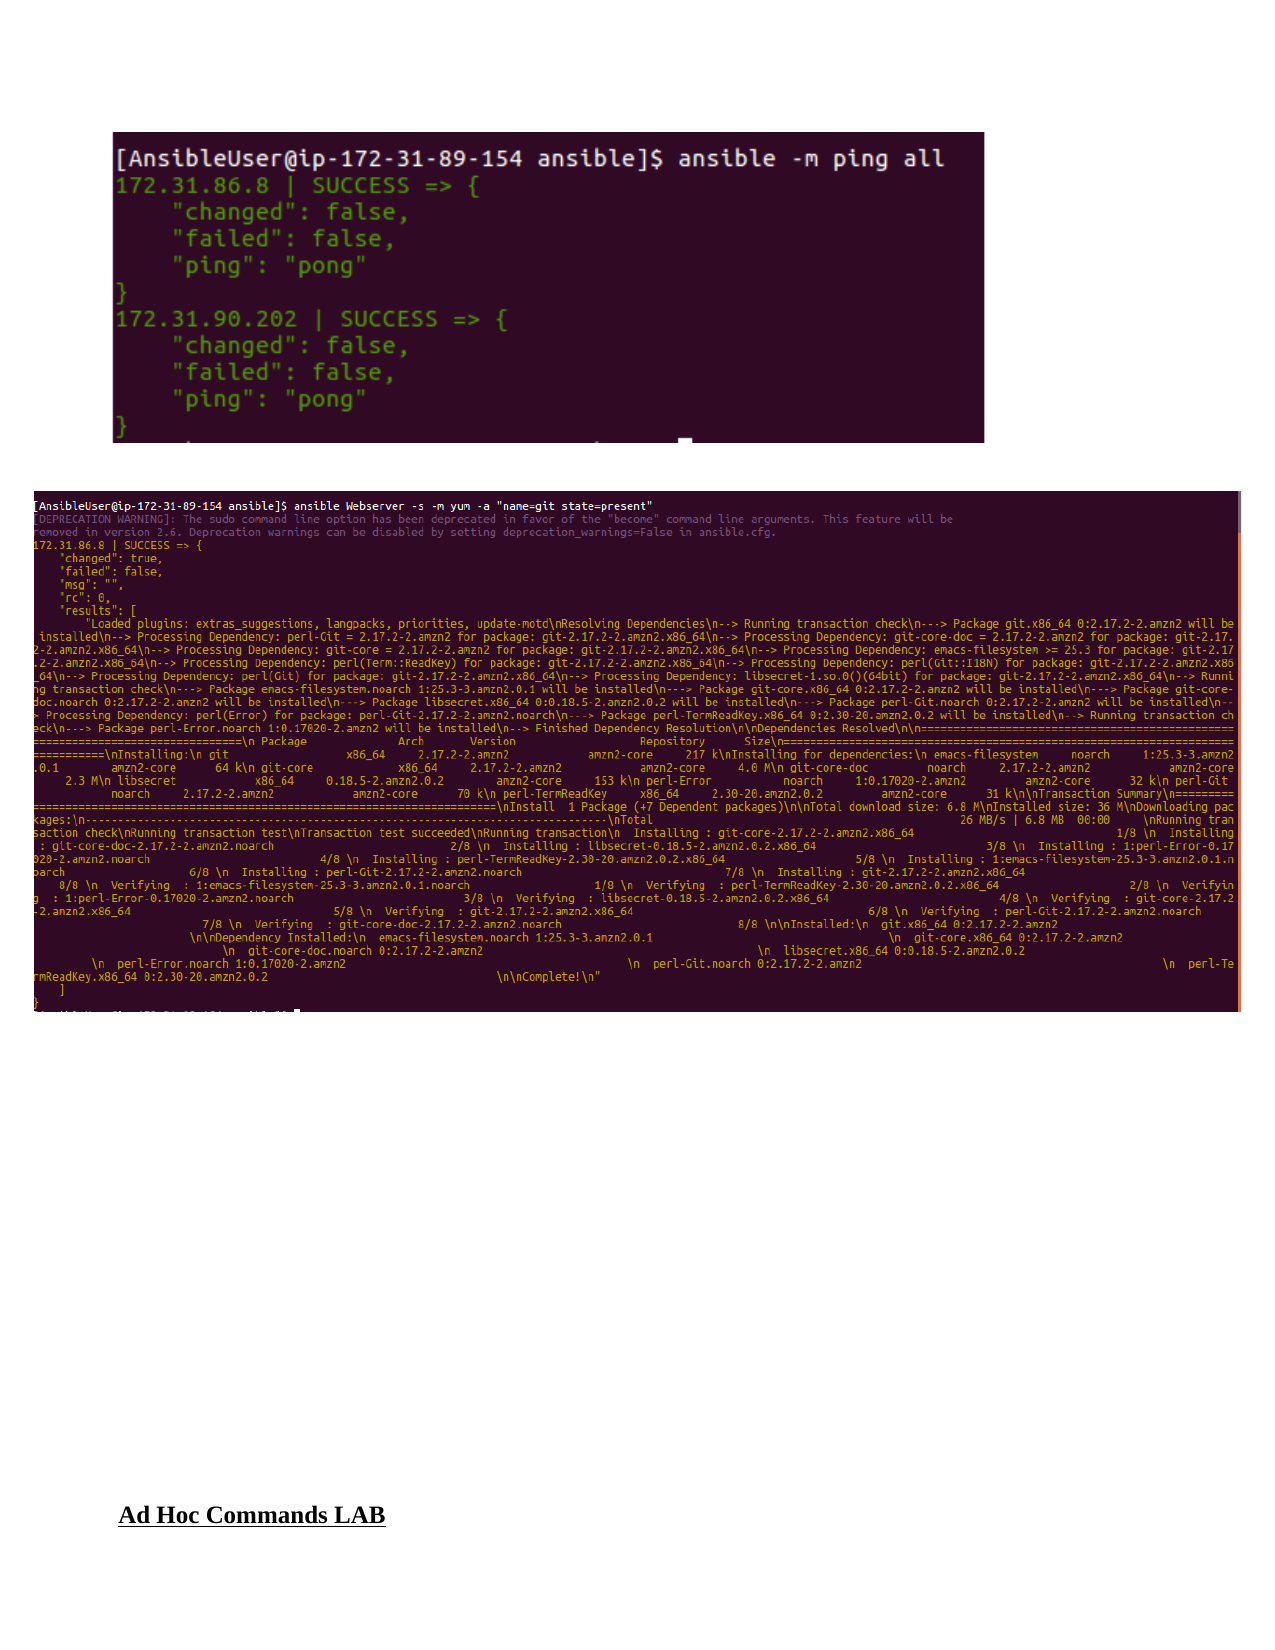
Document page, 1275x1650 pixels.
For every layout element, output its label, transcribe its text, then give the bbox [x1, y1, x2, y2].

text Ad Hoc Commands LAB [118, 1501, 1157, 1529]
picture [112, 132, 985, 443]
picture [34, 491, 1242, 1012]
